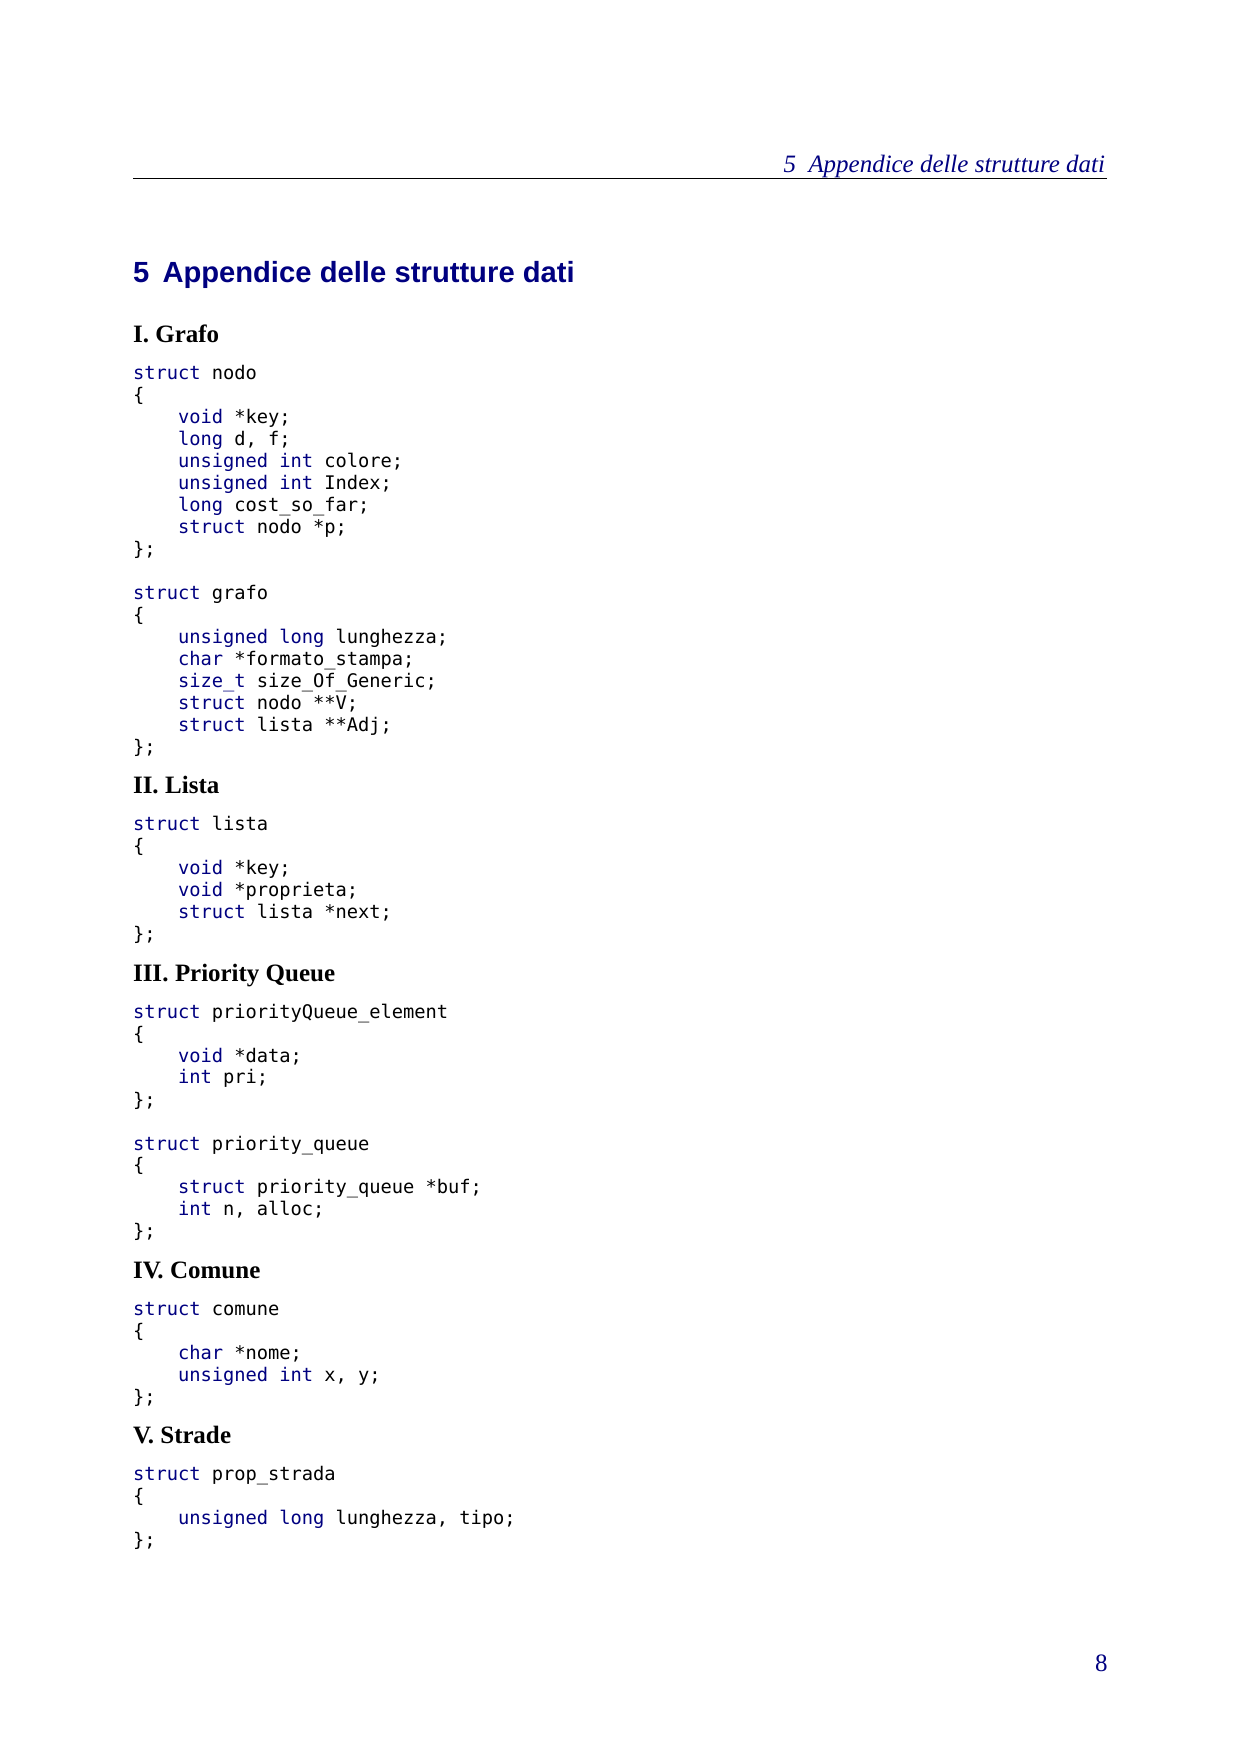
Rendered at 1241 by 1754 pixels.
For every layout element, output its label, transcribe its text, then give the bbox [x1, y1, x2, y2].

subtitle Grafo [133, 321, 1107, 348]
subtitle Comune [133, 1256, 1107, 1284]
table_header struct lista { void *key; void *proprieta; struct lista *next; }; [133, 813, 1107, 945]
subtitle Priority Queue [133, 959, 1107, 987]
subtitle Strade [133, 1421, 1107, 1449]
subtitle Lista [133, 772, 1107, 799]
table_header struct comune { char *nome; unsigned int x, y; }; [133, 1298, 1107, 1408]
table_header struct prop_strada { unsigned long lunghezza, tipo; }; [133, 1463, 1107, 1551]
table_header struct nodo { void *key; long d, f; unsigned int colore; unsigned int Index; long cost_so_far; struct nodo *p; }; struct grafo { unsigned long lunghezza; char *formato_stampa; size_t size_Of_Generic; struct nodo **V; struct lista **Adj; }; [133, 362, 1107, 758]
subtitle Appendice delle strutture dati [133, 256, 1107, 288]
table_header struct priorityQueue_element { void *data; int pri; }; struct priority_queue { struct priority_queue *buf; int n, alloc; }; [133, 1001, 1107, 1242]
